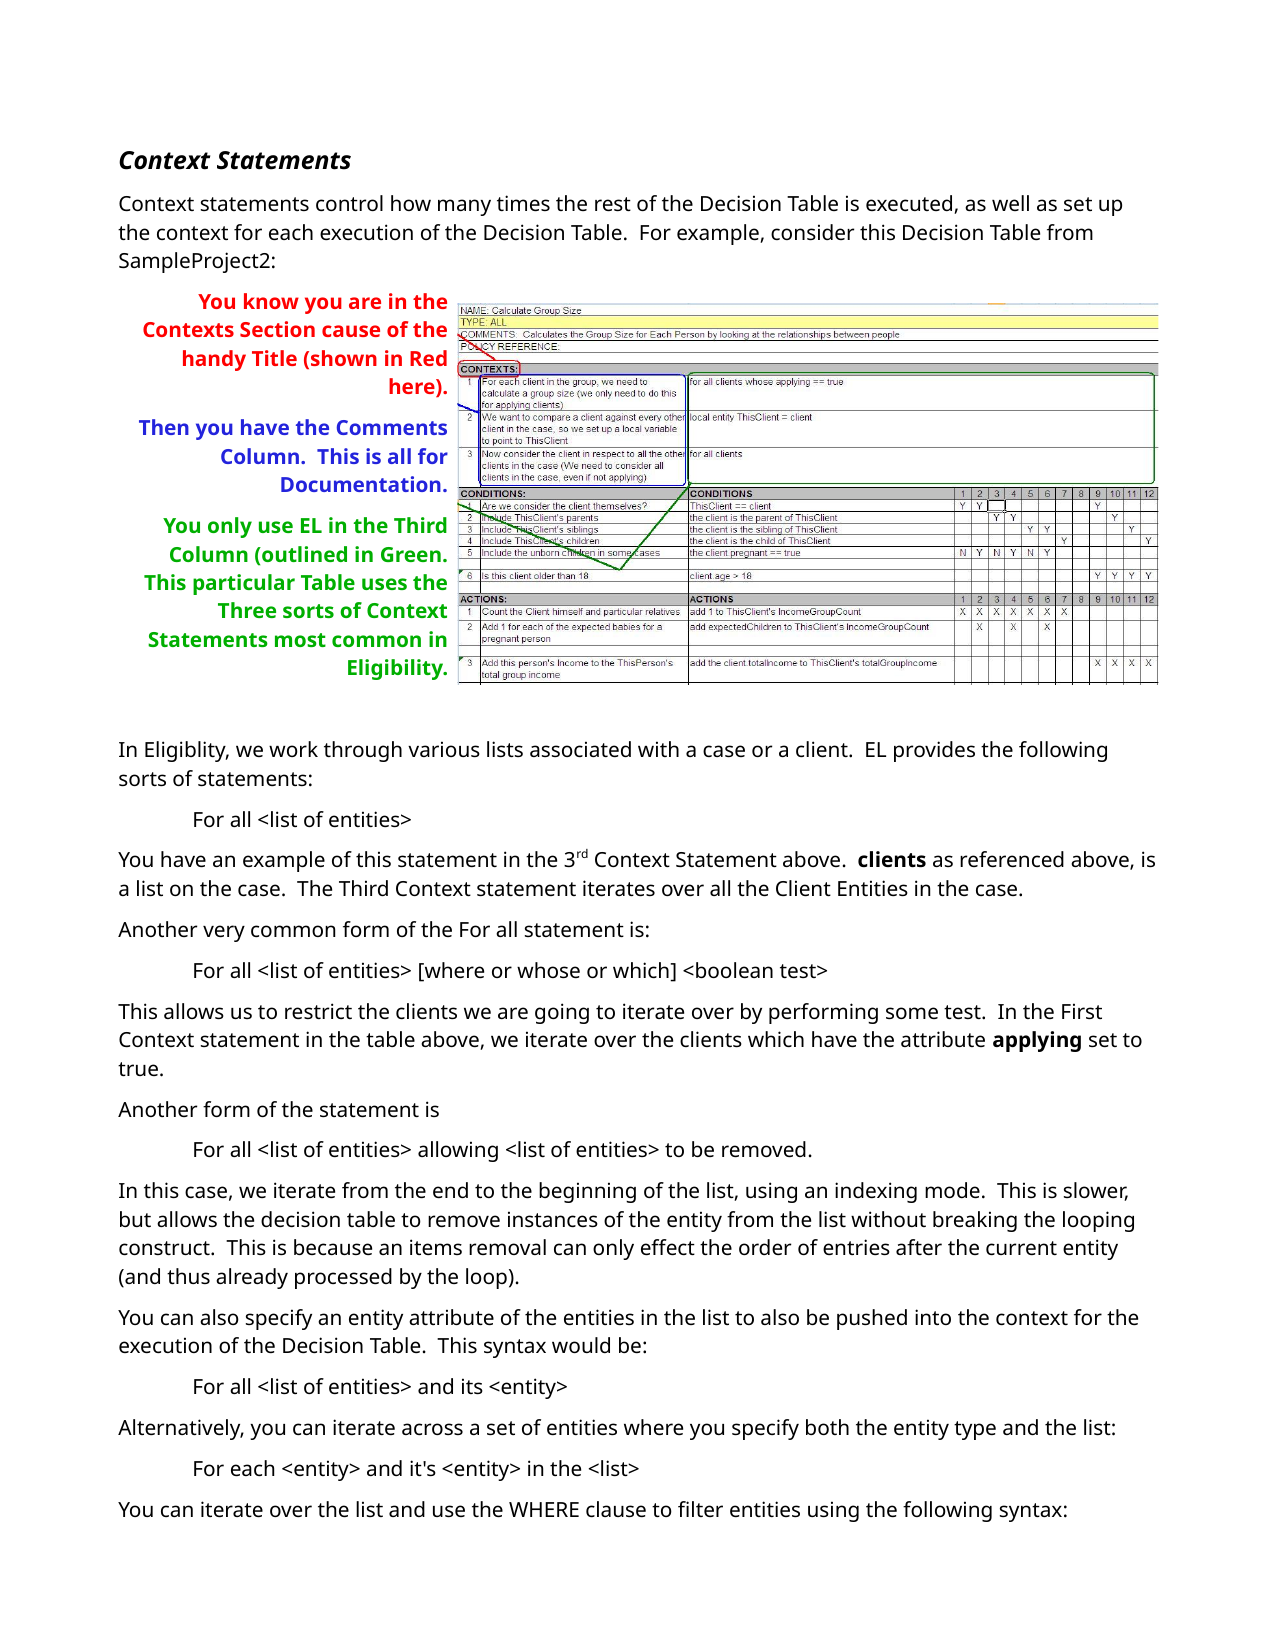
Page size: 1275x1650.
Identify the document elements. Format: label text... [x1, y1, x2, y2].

text For all <list of entities> [118, 805, 1157, 833]
text You only use EL in the Third Column (outlined in Green. This particular Table uses the Three sorts of Context Statements most common in Eligibility. [118, 511, 448, 682]
text You have an example of this statement in the 3rd Context Statement above. clients as referenced above, is a list on the case. The Third Context statement iterates over all the Client Entities in the case. [118, 846, 1157, 902]
text For all <list of entities> allowing <list of entities> to be removed. [118, 1136, 1157, 1164]
text For each <entity> and it's <entity> in the <list> [118, 1454, 1157, 1482]
text Another form of the statement is [118, 1095, 1157, 1123]
text Alternatively, you can iterate across a set of entities where you specify both the entity type and the list: [118, 1413, 1157, 1442]
text Then you have the Comments Column. This is all for Documentation. [118, 413, 448, 499]
picture [457, 303, 1159, 685]
text In Eligiblity, we work through various lists associated with a case or a client. EL provides the following sorts of statements: [118, 735, 1157, 792]
text This allows us to restrict the clients we are going to iterate over by performing some test. In the First Context statement in the table above, we iterate over the clients which have the attribute applying set to true. [118, 997, 1157, 1082]
text You can iterate over the list and use the WHERE clause to filter entities using the following syntax: [118, 1495, 1157, 1523]
text For all <list of entities> and its <entity> [118, 1372, 1157, 1401]
subtitle Context Statements [118, 143, 1157, 177]
text Context statements control how many times the rest of the Decision Table is executed, as well as set up the context for each execution of the Decision Table. For example, consider this Decision Table from SampleProject2: [118, 189, 1157, 275]
text Another very common form of the For all statement is: [118, 915, 1157, 943]
text You can also specify an entity attribute of the entities in the list to also be pushed into the context for the execution of the Decision Table. This syntax would be: [118, 1303, 1157, 1360]
text In this case, we iterate from the end to the beginning of the list, using an indexing mode. This is slower, but allows the decision table to remove instances of the entity from the list without breaking the looping construct. This is because an items removal can only effect the order of entries after the current entity (and thus already processed by the loop). [118, 1177, 1157, 1290]
text You know you are in the Contexts Section cause of the handy Title (shown in Red here). [118, 287, 448, 401]
text For all <list of entities> [where or whose or which] <boolean test> [118, 956, 1157, 984]
